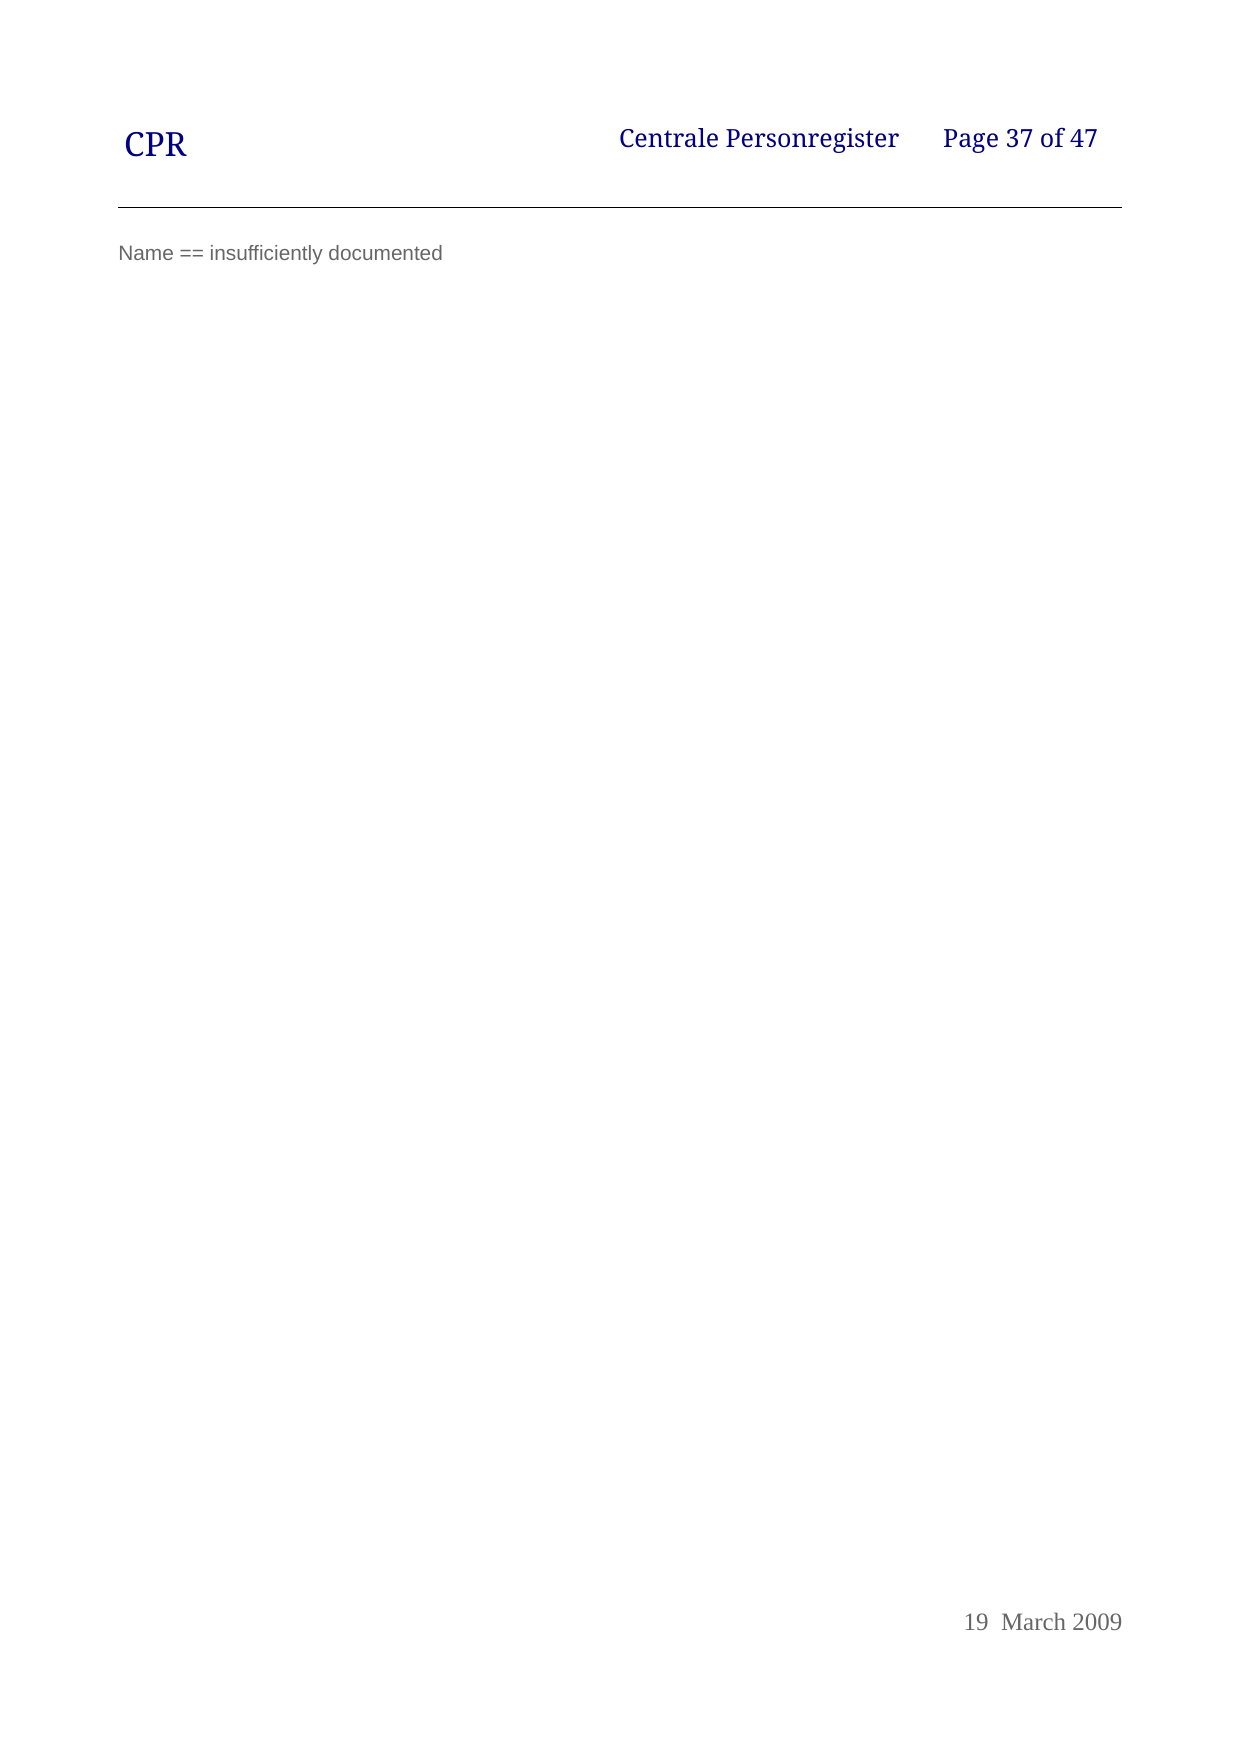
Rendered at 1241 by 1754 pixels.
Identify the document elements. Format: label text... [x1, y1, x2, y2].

text Name == insufficiently documented [118, 237, 1122, 266]
